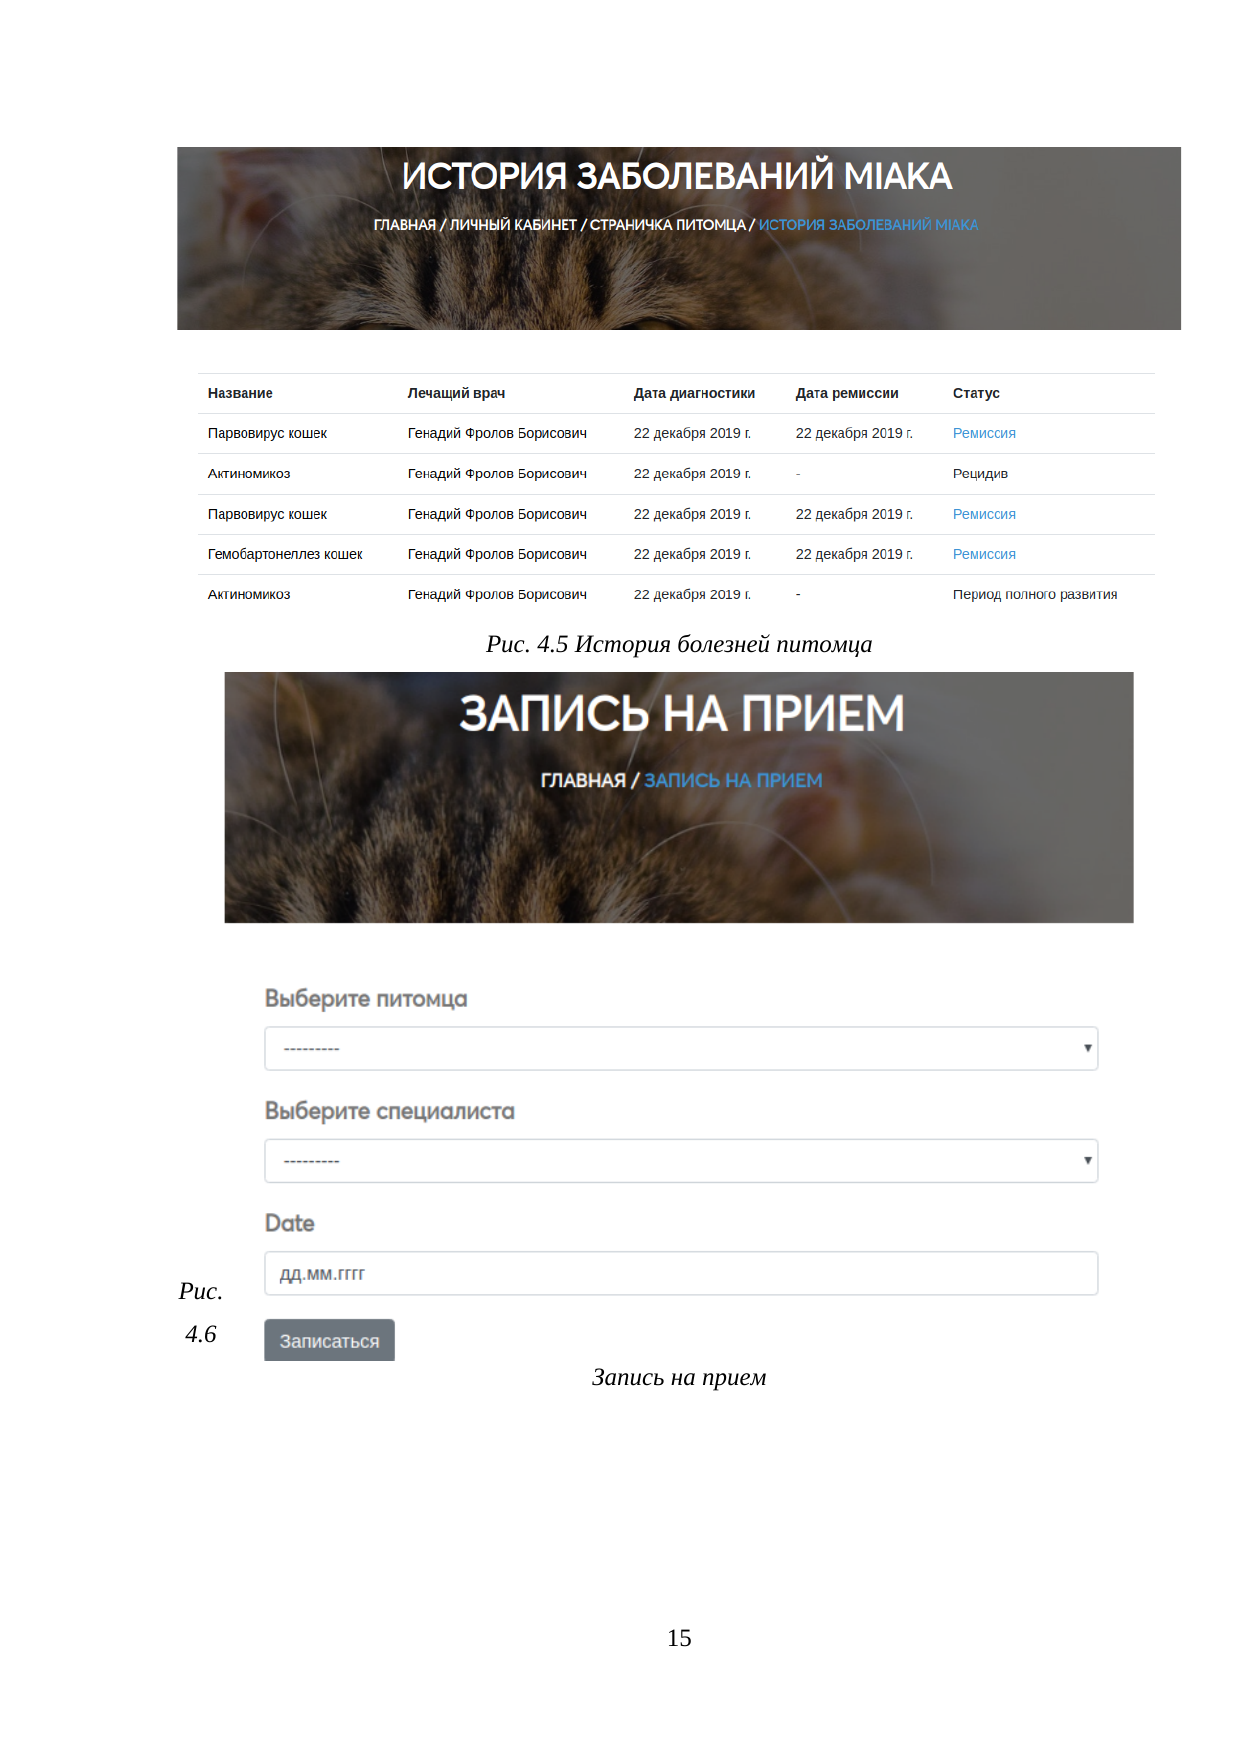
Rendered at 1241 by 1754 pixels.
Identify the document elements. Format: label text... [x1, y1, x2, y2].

picture [224, 672, 1134, 1361]
picture [177, 147, 1182, 615]
text Рис. 4.6 Запись на прием [177, 1276, 1181, 1391]
text Рис. 4.5 История болезней питомца [177, 615, 1181, 658]
